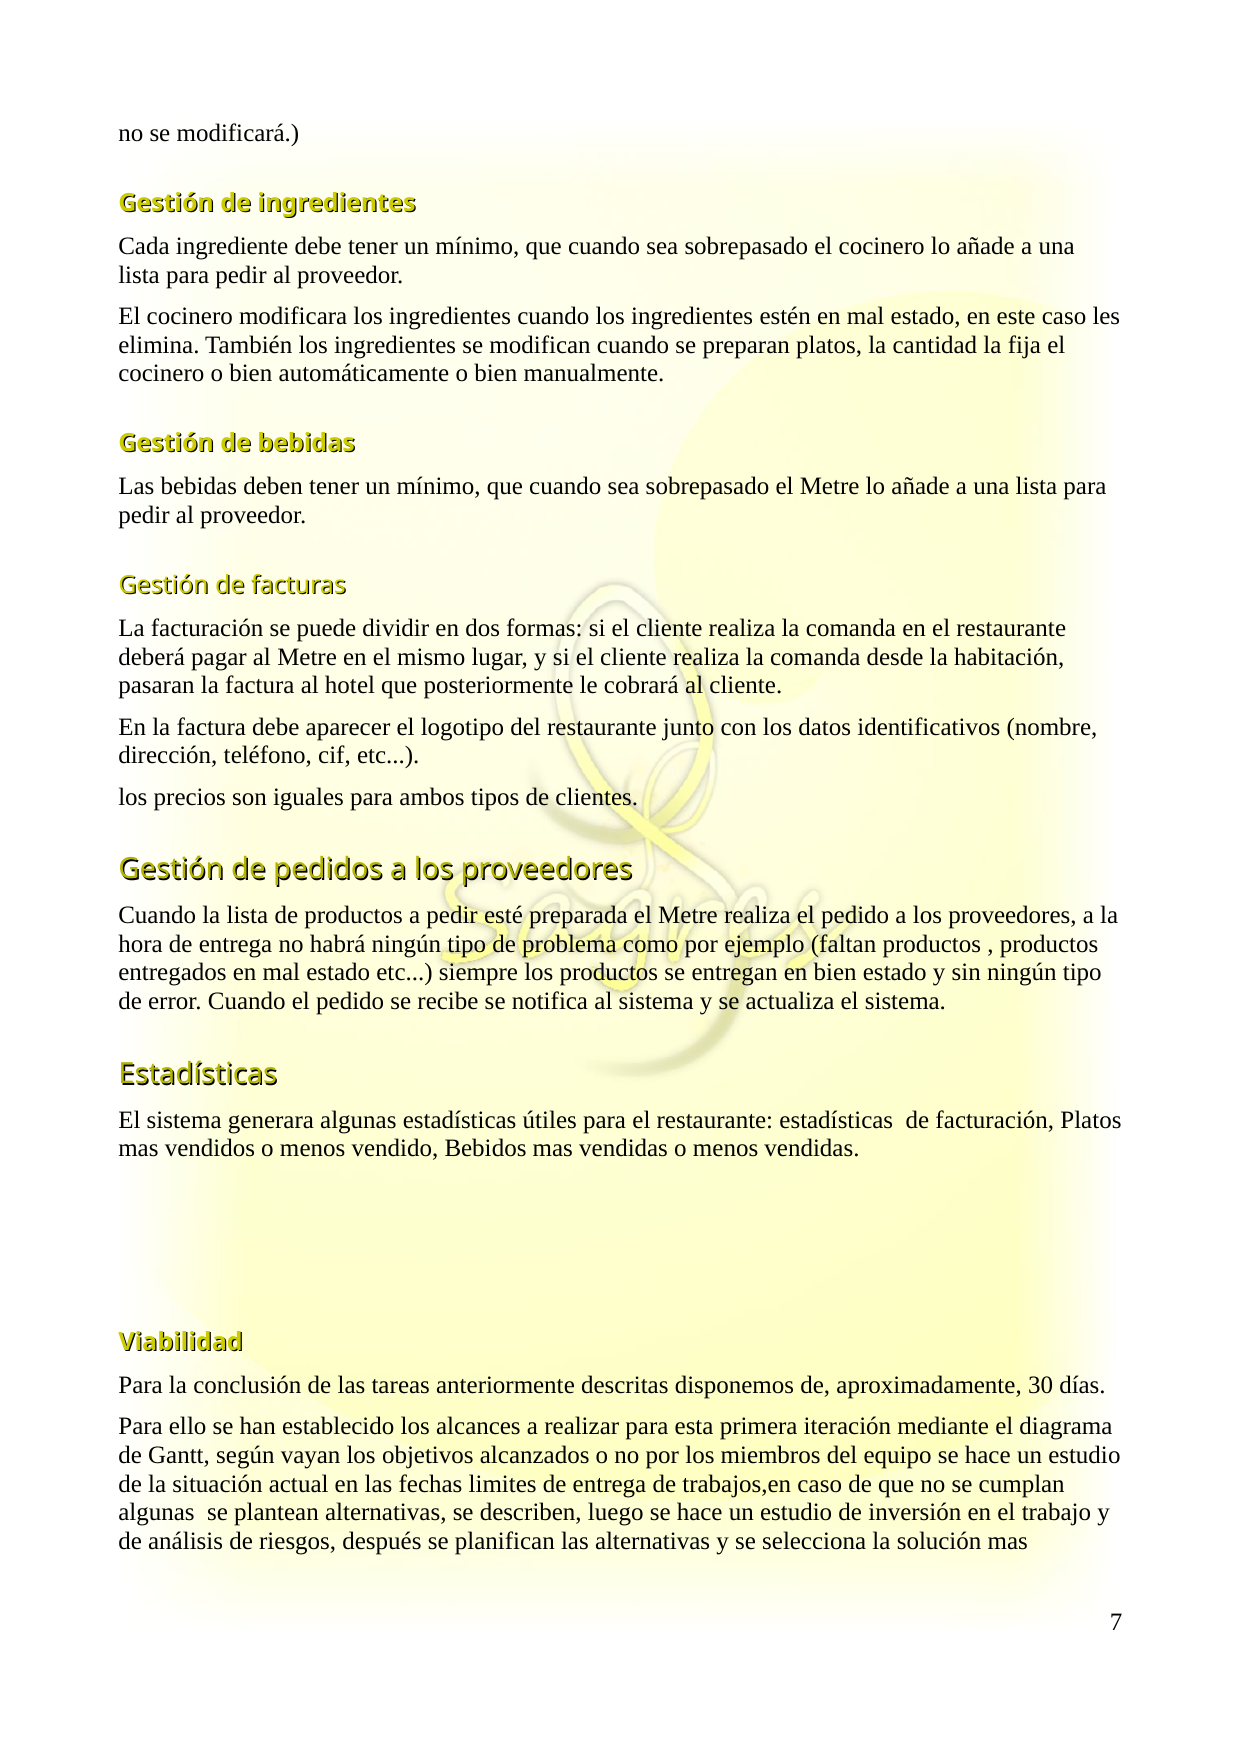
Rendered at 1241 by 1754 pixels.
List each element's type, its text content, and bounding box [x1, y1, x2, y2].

picture [118, 387, 1122, 425]
picture [118, 1092, 1122, 1105]
subtitle Viabilidad [118, 1323, 1122, 1357]
text Cada ingrediente debe tener un mínimo, que cuando sea sobrepasado el cocinero lo añade a una lista para pedir al proveedor. [118, 231, 1122, 288]
picture [118, 218, 1122, 231]
picture [118, 288, 1122, 301]
text Las bebidas deben tener un mínimo, que cuando sea sobrepasado el Metre lo añade a una lista para pedir al proveedor. [118, 471, 1122, 529]
text La facturación se puede dividir en dos formas: si el cliente realiza la comanda en el restaurante deberá pagar al Metre en el mismo lugar, y si el cliente realiza la comanda desde la habitación, pasaran la factura al hotel que posteriormente le cobrará al cliente. [118, 613, 1122, 699]
text Para ello se han establecido los alcances a realizar para esta primera iteración mediante el diagrama de Gantt, según vayan los objetivos alcanzados o no por los miembros del equipo se hace un estudio de la situación actual en las fechas limites de entrega de trabajos,en caso de que no se cumplan algunas se plantean alternativas, se describen, luego se hace un estudio de inversión en el trabajo y de análisis de riesgos, después se planifican las alternativas y se selecciona la solución mas [118, 1411, 1122, 1555]
picture [118, 529, 1122, 566]
text Para la conclusión de las tareas anteriormente descritas disponemos de, aproximadamente, 30 días. [118, 1370, 1122, 1399]
picture [118, 1555, 1122, 1636]
picture [118, 1162, 1122, 1323]
picture [118, 1399, 1122, 1411]
subtitle Estadísticas [118, 1052, 1122, 1092]
subtitle Gestión de bebidas [118, 425, 1122, 459]
picture [118, 459, 1122, 471]
picture [118, 810, 1122, 848]
text El sistema generara algunas estadísticas útiles para el restaurante: estadísticas de facturación, Platos mas vendidos o menos vendido, Bebidos mas vendidas o menos vendidas. [118, 1105, 1122, 1162]
text los precios son iguales para ambos tipos de clientes. [118, 782, 1122, 810]
subtitle Gestión de ingredientes [118, 184, 1122, 218]
text Cuando la lista de productos a pedir esté preparada el Metre realiza el pedido a los proveedores, a la hora de entrega no habrá ningún tipo de problema como por ejemplo (faltan productos , productos entregados en mal estado etc...) siempre los productos se entregan en bien estado y sin ningún tipo de error. Cuando el pedido se recibe se notifica al sistema y se actualiza el sistema. [118, 900, 1122, 1015]
picture [118, 887, 1122, 900]
picture [118, 1357, 1122, 1370]
subtitle Gestión de pedidos a los proveedores [118, 848, 1122, 887]
subtitle Gestión de facturas [118, 566, 1122, 600]
text no se modificará.) [118, 118, 1122, 147]
picture [118, 600, 1122, 613]
text El cocinero modificara los ingredientes cuando los ingredientes estén en mal estado, en este caso les elimina. También los ingredientes se modifican cuando se preparan platos, la cantidad la fija el cocinero o bien automáticamente o bien manualmente. [118, 301, 1122, 387]
picture [118, 699, 1122, 712]
picture [118, 769, 1122, 782]
picture [118, 1015, 1122, 1052]
picture [118, 147, 1122, 184]
text En la factura debe aparecer el logotipo del restaurante junto con los datos identificativos (nombre, dirección, teléfono, cif, etc...). [118, 712, 1122, 769]
